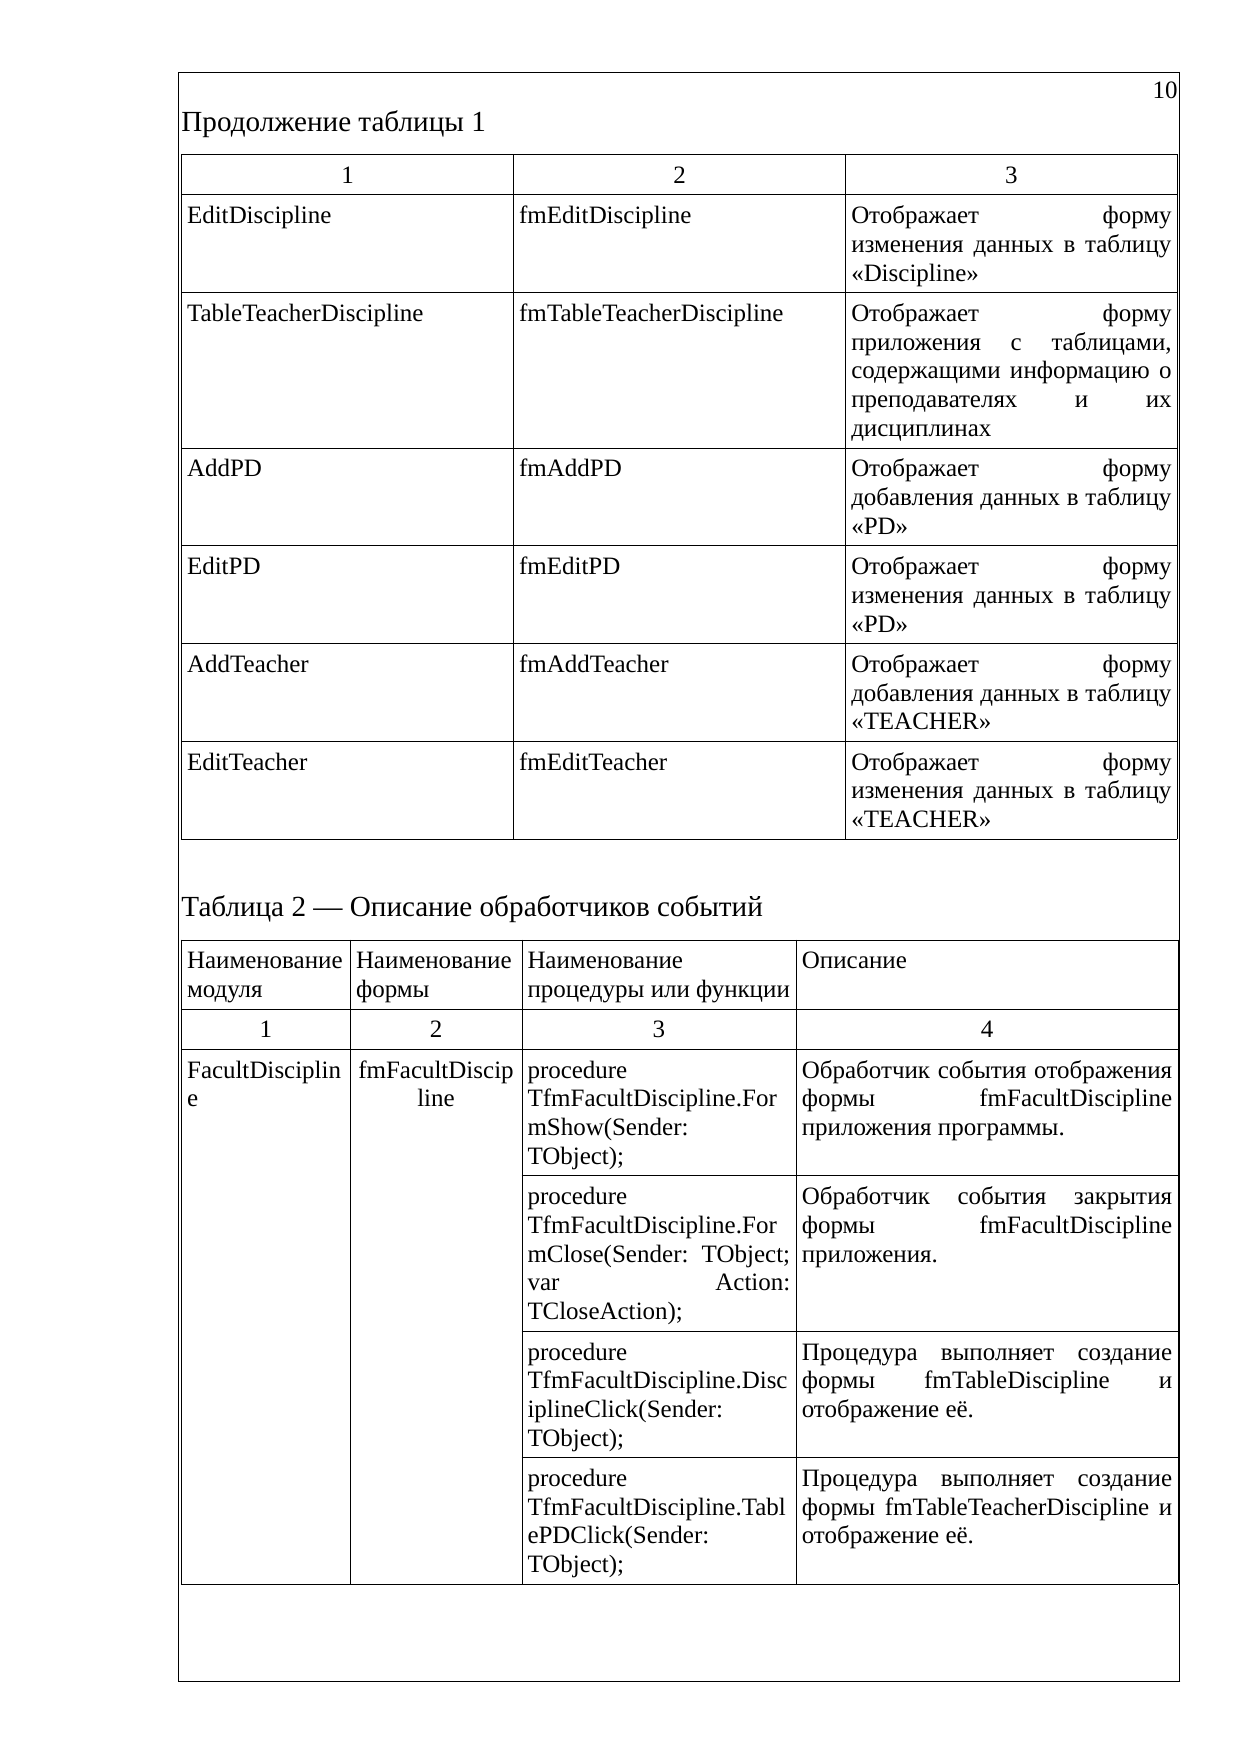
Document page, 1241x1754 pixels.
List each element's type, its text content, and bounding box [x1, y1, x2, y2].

table_cell TableTeacherDiscipline [182, 293, 513, 447]
table_cell 3 [523, 1010, 796, 1049]
table_cell AddPD [182, 449, 513, 545]
table_cell procedure TfmFacultDiscipline.DisciplineClick(Sender: TObject); [523, 1332, 796, 1457]
table_cell procedure TfmFacultDiscipline.TablePDClick(Sender: TObject); [523, 1458, 796, 1584]
table_cell fmEditDiscipline [514, 195, 845, 292]
table_cell procedure TfmFacultDiscipline.FormClose(Sender: TObject; var Action: TCloseAction); [523, 1176, 796, 1331]
table_header Наименование модуля [182, 941, 350, 1008]
table_cell Отображает форму изменения данных в таблицу «TEACHER» [846, 742, 1177, 839]
table_cell fmAddTeacher [514, 644, 845, 741]
table_cell Обработчик события отображения формы fmFacultDiscipline приложения программы. [797, 1050, 1178, 1175]
table_header Описание [797, 941, 1178, 1008]
table_cell fmTableTeacherDiscipline [514, 293, 845, 447]
table_cell FacultDiscipline [182, 1050, 350, 1584]
table_header 1 [182, 155, 513, 194]
table_header 3 [846, 155, 1177, 194]
table_cell Отображает форму изменения данных в таблицу «Discipline» [846, 195, 1177, 292]
table_cell 4 [797, 1010, 1178, 1049]
table_cell fmEditPD [514, 546, 845, 643]
table_cell Отображает форму изменения данных в таблицу «PD» [846, 546, 1177, 643]
table_header Наименование формы [351, 941, 522, 1008]
table_cell fmEditTeacher [514, 742, 845, 839]
table_cell EditPD [182, 546, 513, 643]
table_cell AddTeacher [182, 644, 513, 741]
table_header 2 [514, 155, 845, 194]
table_cell Процедура выполняет создание формы fmTableDiscipline и отображение её. [797, 1332, 1178, 1457]
table_cell Отображает форму добавления данных в таблицу «TEACHER» [846, 644, 1177, 741]
table_cell Отображает форму добавления данных в таблицу «PD» [846, 449, 1177, 545]
text Таблица 2 — Описание обработчиков событий [181, 889, 1177, 923]
table_header Наименование процедуры или функции [523, 941, 796, 1008]
table_cell Процедура выполняет создание формы fmTableTeacherDiscipline и отображение её. [797, 1458, 1178, 1584]
text Продолжение таблицы 1 [181, 104, 1177, 137]
table_cell fmFacultDiscipline [351, 1050, 522, 1584]
table_cell EditTeacher [182, 742, 513, 839]
table_cell 1 [182, 1010, 350, 1049]
table_cell Отображает форму приложения с таблицами, содержащими информацию о преподавателях и их дисциплинах [846, 293, 1177, 447]
table_cell fmAddPD [514, 449, 845, 545]
table_cell Обработчик события закрытия формы fmFacultDiscipline приложения. [797, 1176, 1178, 1331]
table_cell 2 [351, 1010, 522, 1049]
table_cell procedure TfmFacultDiscipline.FormShow(Sender: TObject); [523, 1050, 796, 1175]
table_cell EditDiscipline [182, 195, 513, 292]
